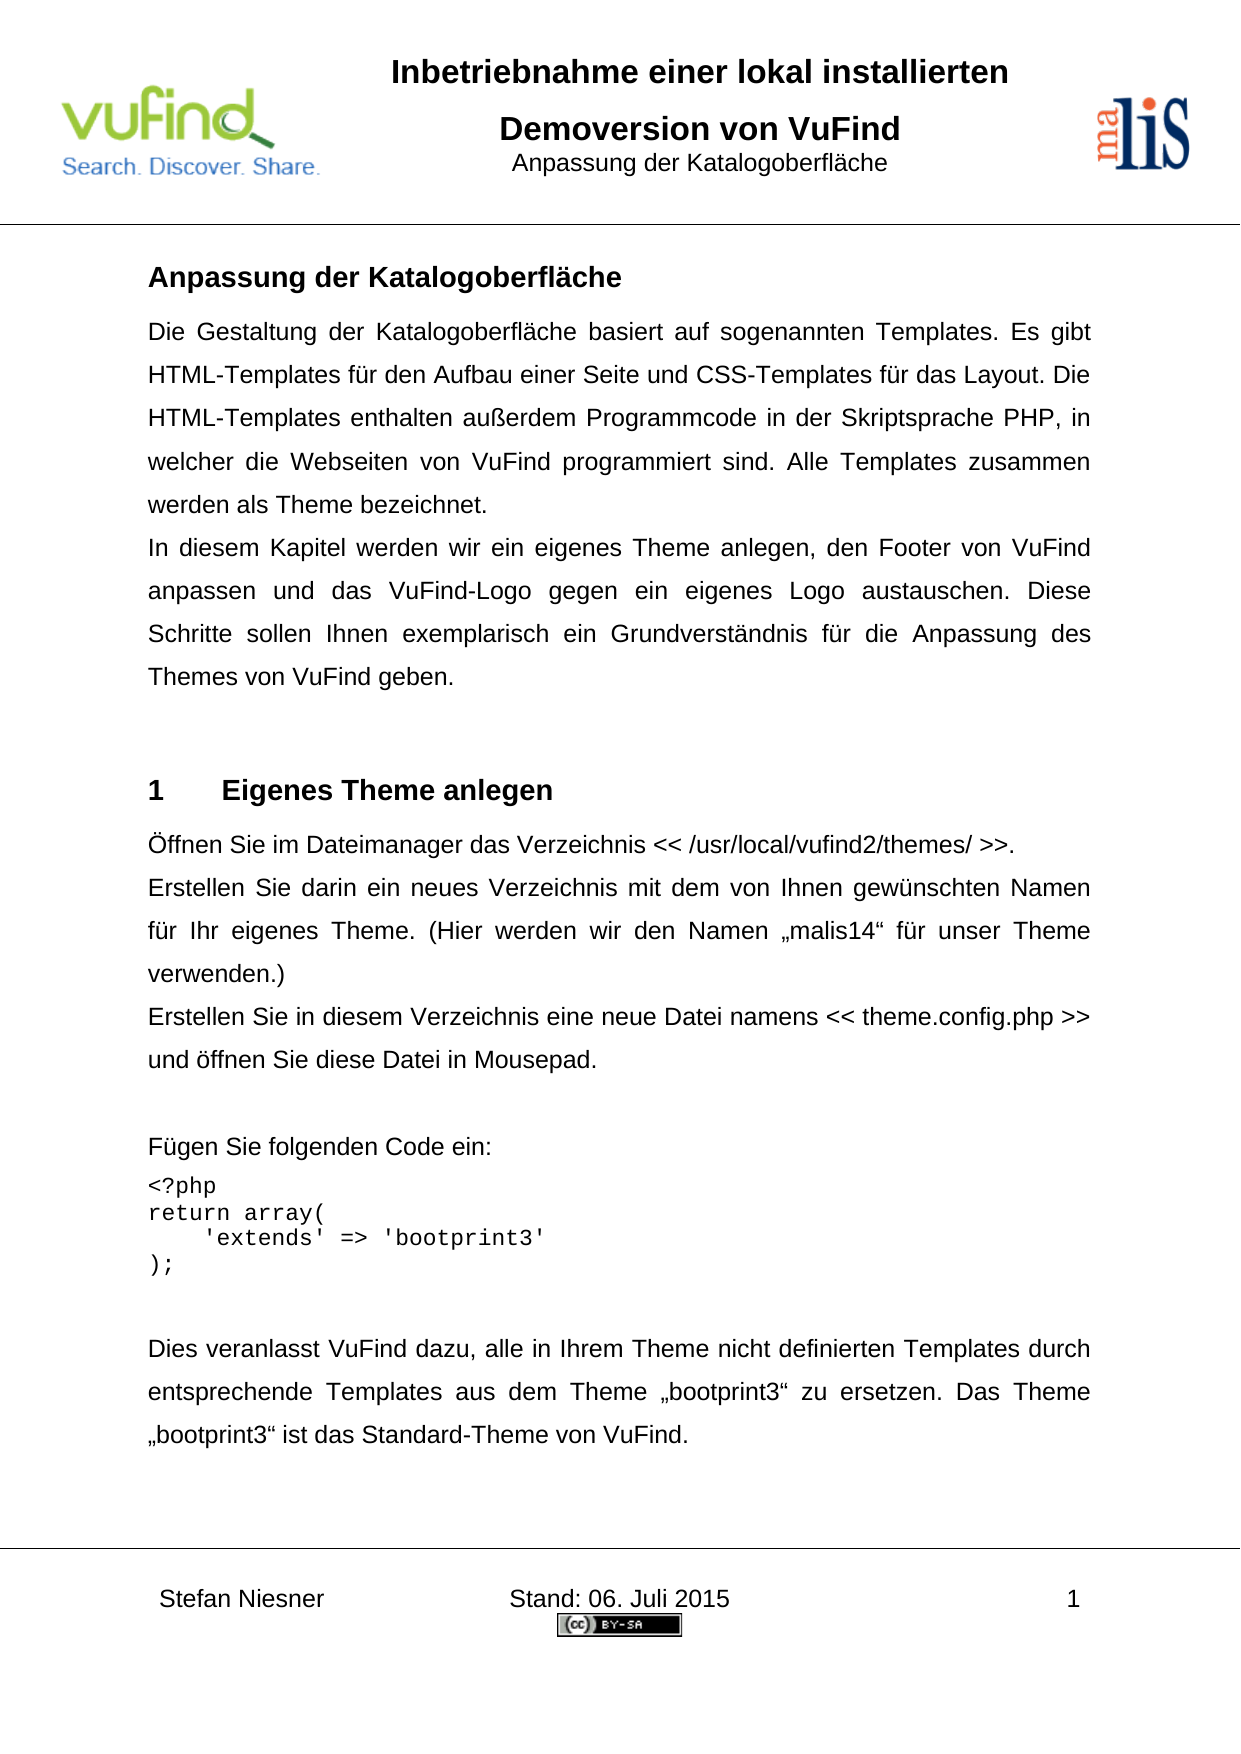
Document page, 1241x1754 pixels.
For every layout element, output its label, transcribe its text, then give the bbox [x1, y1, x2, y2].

text Anpassung der Katalogoberfläche [148, 261, 1092, 294]
text Die Gestaltung der Katalogoberfläche basiert auf sogenannten Templates. Es gibt HTML-Templates für den Aufbau einer Seite und CSS-Templates für das Layout. Die HTML-Templates enthalten außerdem Programmcode in der Skriptsprache PHP, in welcher die Webseiten von VuFind programmiert sind. Alle Templates zusammen werden als Theme bezeichnet. [148, 317, 1092, 518]
text <?php return array( 'extends' => 'bootprint3' ); [148, 1175, 1092, 1279]
text In diesem Kapitel werden wir ein eigenes Theme anlegen, den Footer von VuFind anpassen und das VuFind-Logo gegen ein eigenes Logo austauschen. Diese Schritte sollen Ihnen exemplarisch ein Grundverständnis für die Anpassung des Themes von VuFind geben. [148, 533, 1092, 691]
text Fügen Sie folgenden Code ein: [148, 1132, 1092, 1161]
picture [557, 1613, 683, 1637]
text Erstellen Sie in diesem Verzeichnis eine neue Datei namens << theme.config.php >> und öffnen Sie diese Datei in Mousepad. [148, 1002, 1092, 1074]
text Dies veranlasst VuFind dazu, alle in Ihrem Theme nicht definierten Templates durch entsprechende Templates aus dem Theme „bootprint3“ zu ersetzen. Das Theme „bootprint3“ ist das Standard-Theme von VuFind. [148, 1334, 1092, 1449]
picture [59, 81, 325, 183]
picture [1092, 81, 1193, 181]
text Erstellen Sie darin ein neues Verzeichnis mit dem von Ihnen gewünschten Namen für Ihr eigenes Theme. (Hier werden wir den Namen „malis14“ für unser Theme verwenden.) [148, 873, 1092, 988]
text Öffnen Sie im Dateimanager das Verzeichnis << /usr/local/vufind2/themes/ >>. [148, 830, 1092, 859]
subtitle Eigenes Theme anlegen [148, 773, 1092, 807]
